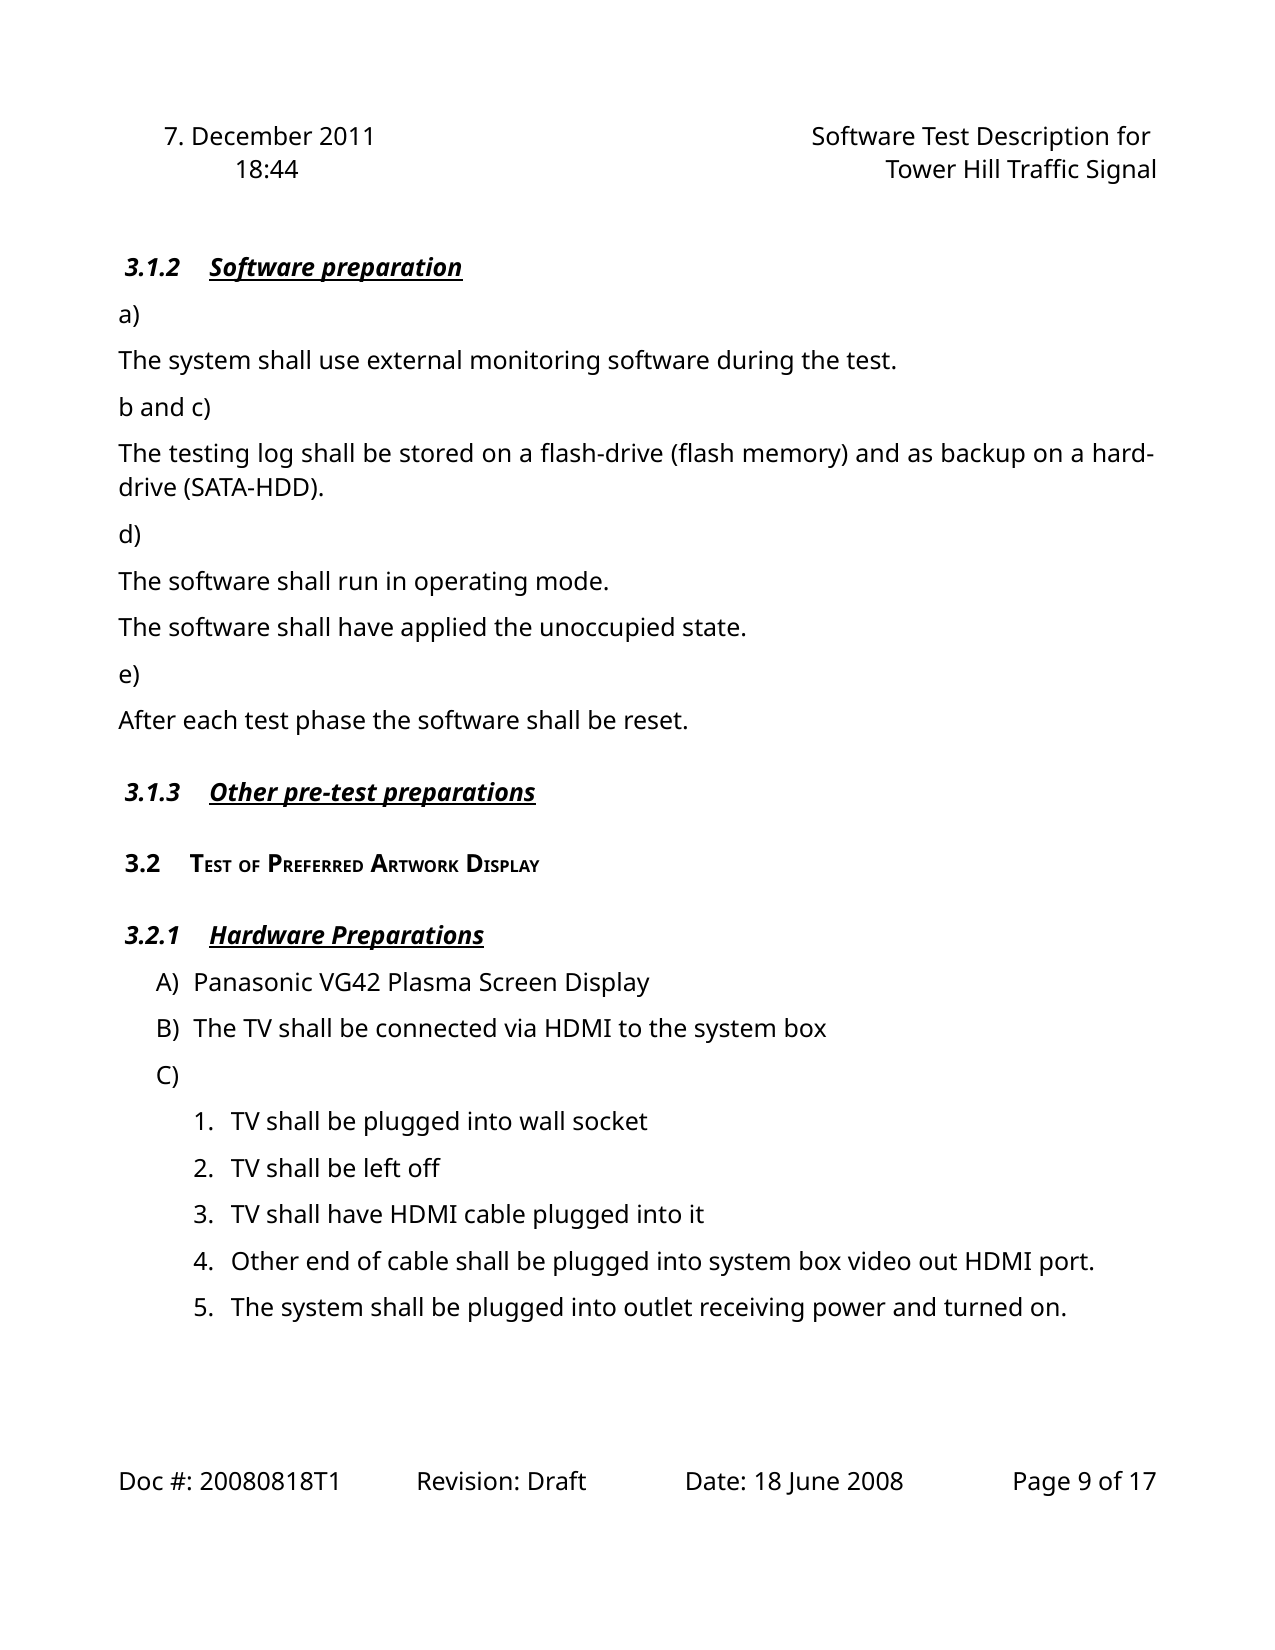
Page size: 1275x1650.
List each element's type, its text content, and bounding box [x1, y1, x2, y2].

list The TV shall be connected via HDMI to the system box [156, 1011, 1157, 1045]
text b and c) [118, 389, 1157, 423]
list The system shall be plugged into outlet receiving power and turned on. [193, 1290, 1157, 1324]
list TV shall be plugged into wall socket [193, 1104, 1157, 1138]
text The software shall run in operating mode. [118, 563, 1157, 597]
text After each test phase the software shall be reset. [118, 703, 1157, 737]
text The system shall use external monitoring software during the test. [118, 343, 1157, 377]
text a) [118, 296, 1157, 330]
subtitle Hardware Preparations [118, 918, 1157, 952]
list TV shall have HDMI cable plugged into it [193, 1197, 1157, 1231]
text The testing log shall be stored on a flash-drive (flash memory) and as backup on a hard-drive (SATA-HDD). [118, 436, 1157, 504]
text d) [118, 517, 1157, 551]
subtitle Other pre-test preparations [118, 774, 1157, 808]
list Other end of cable shall be plugged into system box video out HDMI port. [193, 1243, 1157, 1278]
text The software shall have applied the unoccupied state. [118, 610, 1157, 644]
list TV shall be left off [193, 1150, 1157, 1184]
text e) [118, 656, 1157, 690]
list Panasonic VG42 Plasma Screen Display [156, 964, 1157, 998]
subtitle Software preparation [118, 250, 1157, 284]
subtitle Test of Preferred Artwork Display [118, 846, 1157, 880]
